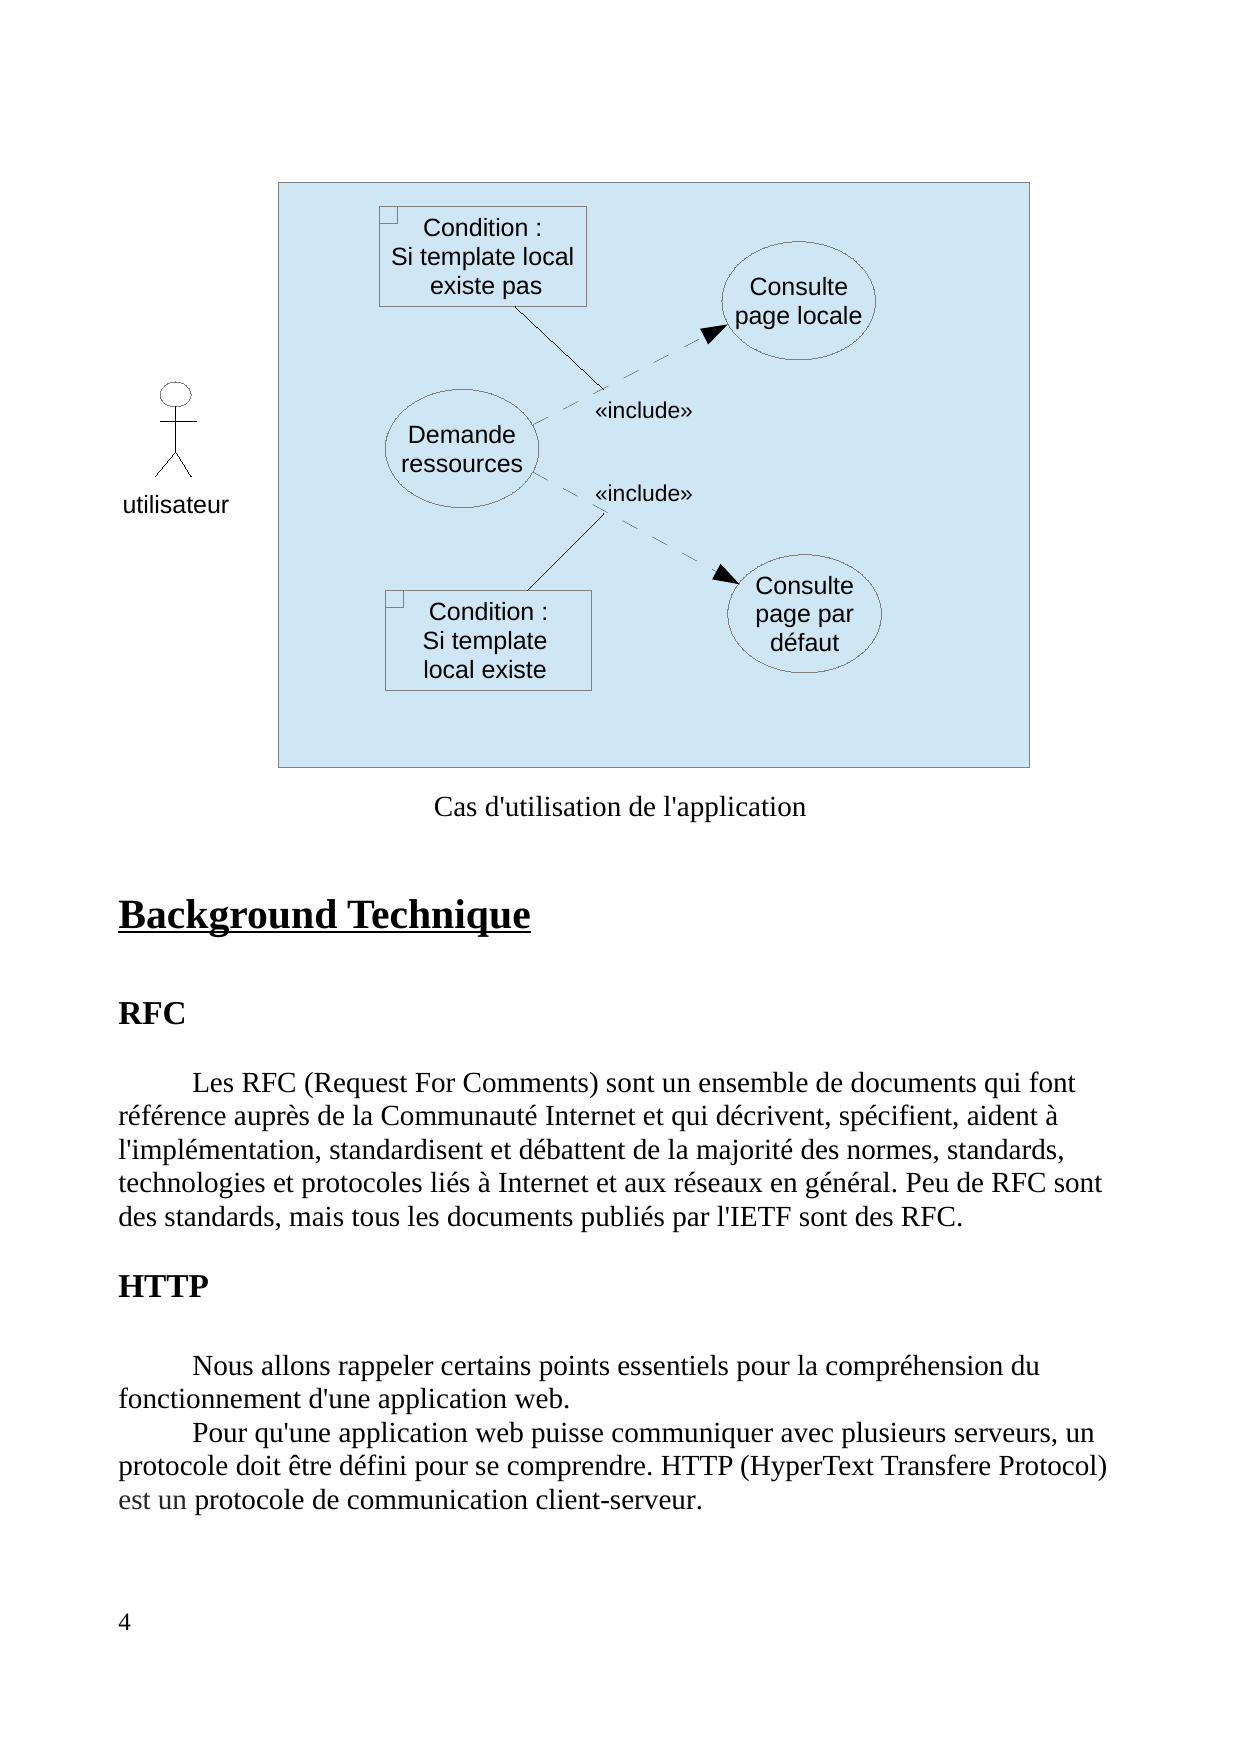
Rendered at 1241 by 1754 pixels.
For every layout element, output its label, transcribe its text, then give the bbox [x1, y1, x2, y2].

text Cas d'utilisation de l'application [118, 789, 1122, 822]
text RFC [118, 993, 1122, 1031]
text Les RFC (Request For Comments) sont un ensemble de documents qui font référence auprès de la Communauté Internet et qui décrivent, spécifient, aident à l'implémentation, standardisent et débattent de la majorité des normes, standards, technologies et protocoles liés à Internet et aux réseaux en général. Peu de RFC sont des standards, mais tous les documents publiés par l'IETF sont des RFC. [118, 1065, 1122, 1233]
text Nous allons rappeler certains points essentiels pour la compréhension du fonctionnement d'une application web. [118, 1348, 1122, 1415]
text HTTP [118, 1266, 1122, 1304]
text Pour qu'une application web puisse communiquer avec plusieurs serveurs, un protocole doit être défini pour se comprendre. HTTP (HyperText Transfere Protocol) est un protocole de communication client-serveur. [118, 1415, 1122, 1515]
text Background Technique [118, 889, 1122, 937]
